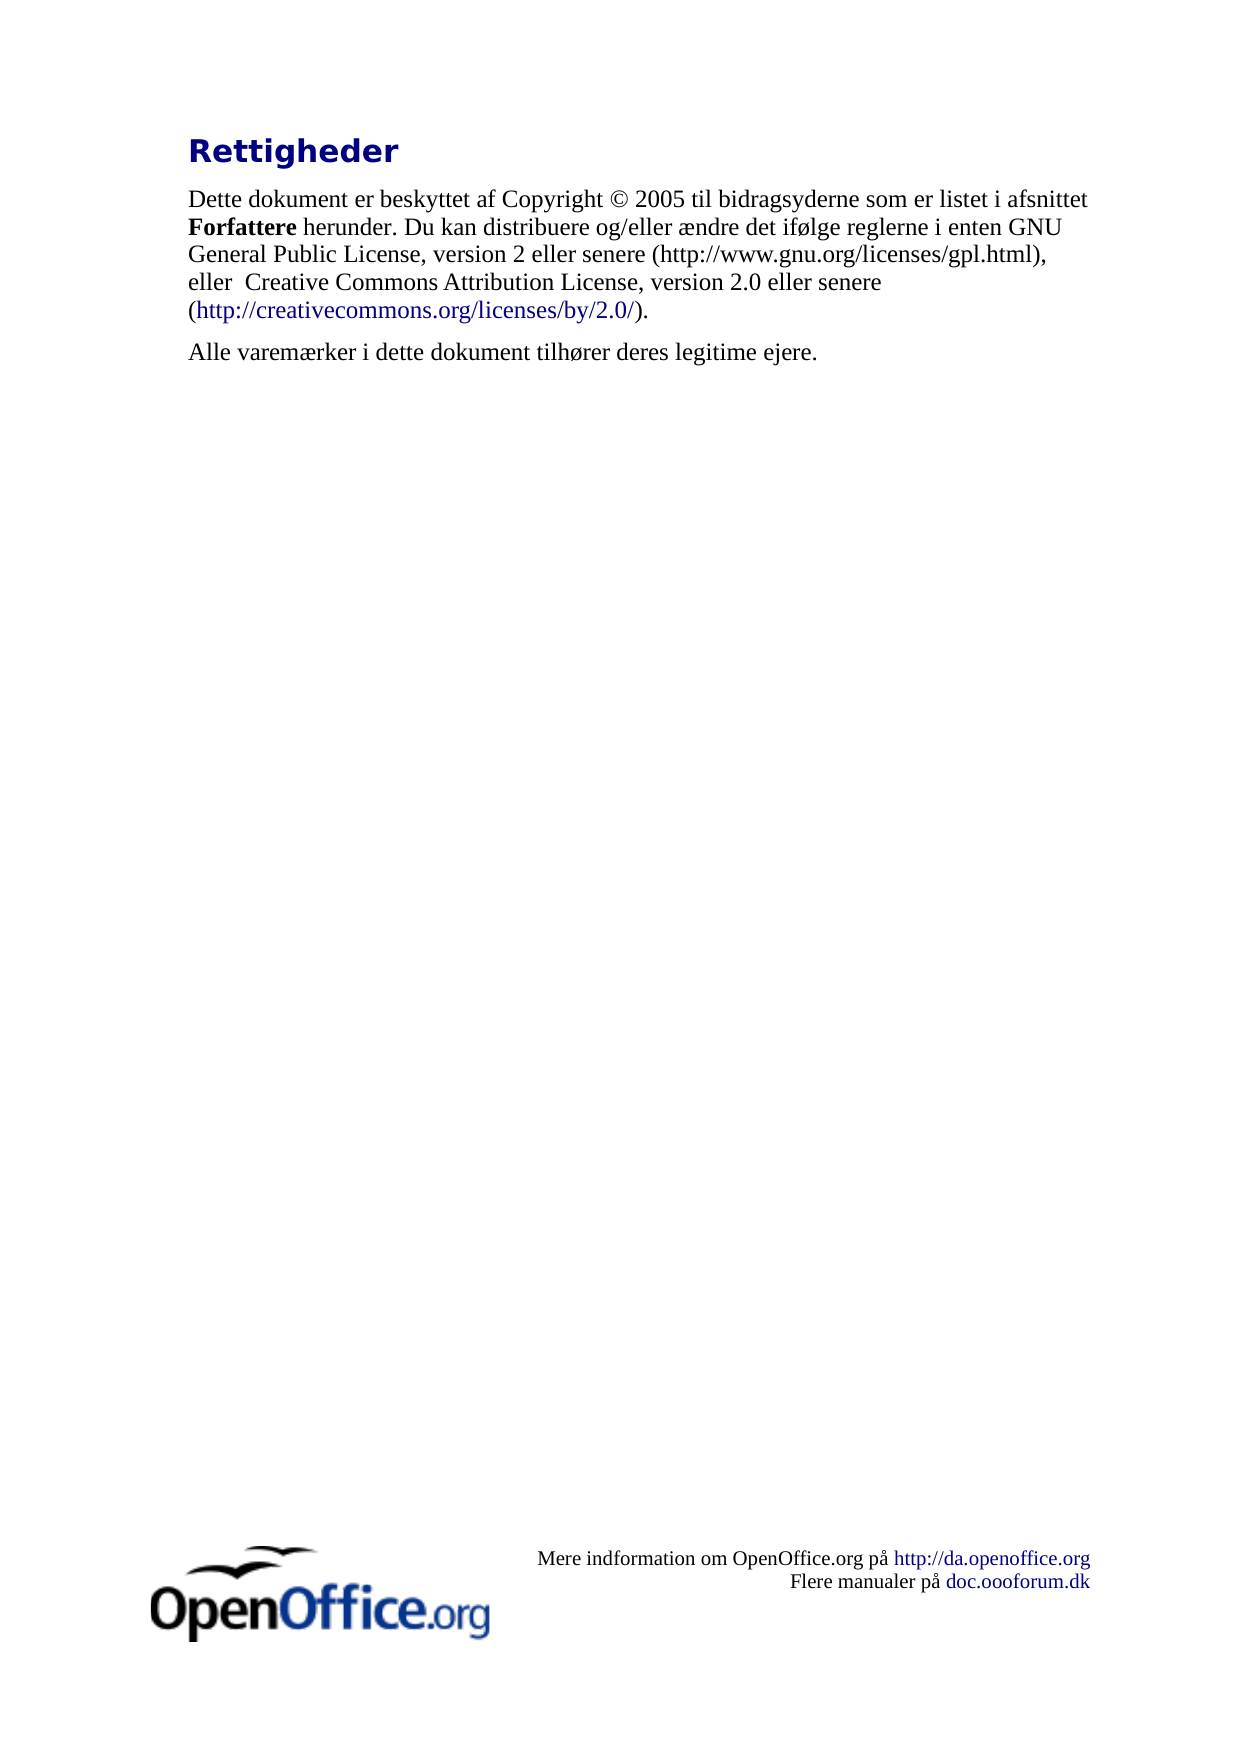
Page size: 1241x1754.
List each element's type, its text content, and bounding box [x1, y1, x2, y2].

text Alle varemærker i dette dokument tilhører deres legitime ejere. [188, 338, 1090, 366]
text Dette dokument er beskyttet af Copyright © 2005 til bidragsyderne som er listet i afsnittet Forfattere herunder. Du kan distribuere og/eller ændre det ifølge reglerne i enten GNU General Public License, version 2 eller senere (http://www.gnu.org/licenses/gpl.html), eller Creative Commons Attribution License, version 2.0 eller senere (http://creativecommons.org/licenses/by/2.0/). [188, 185, 1090, 323]
picture [150, 1546, 490, 1642]
subtitle Rettigheder [188, 134, 1090, 170]
